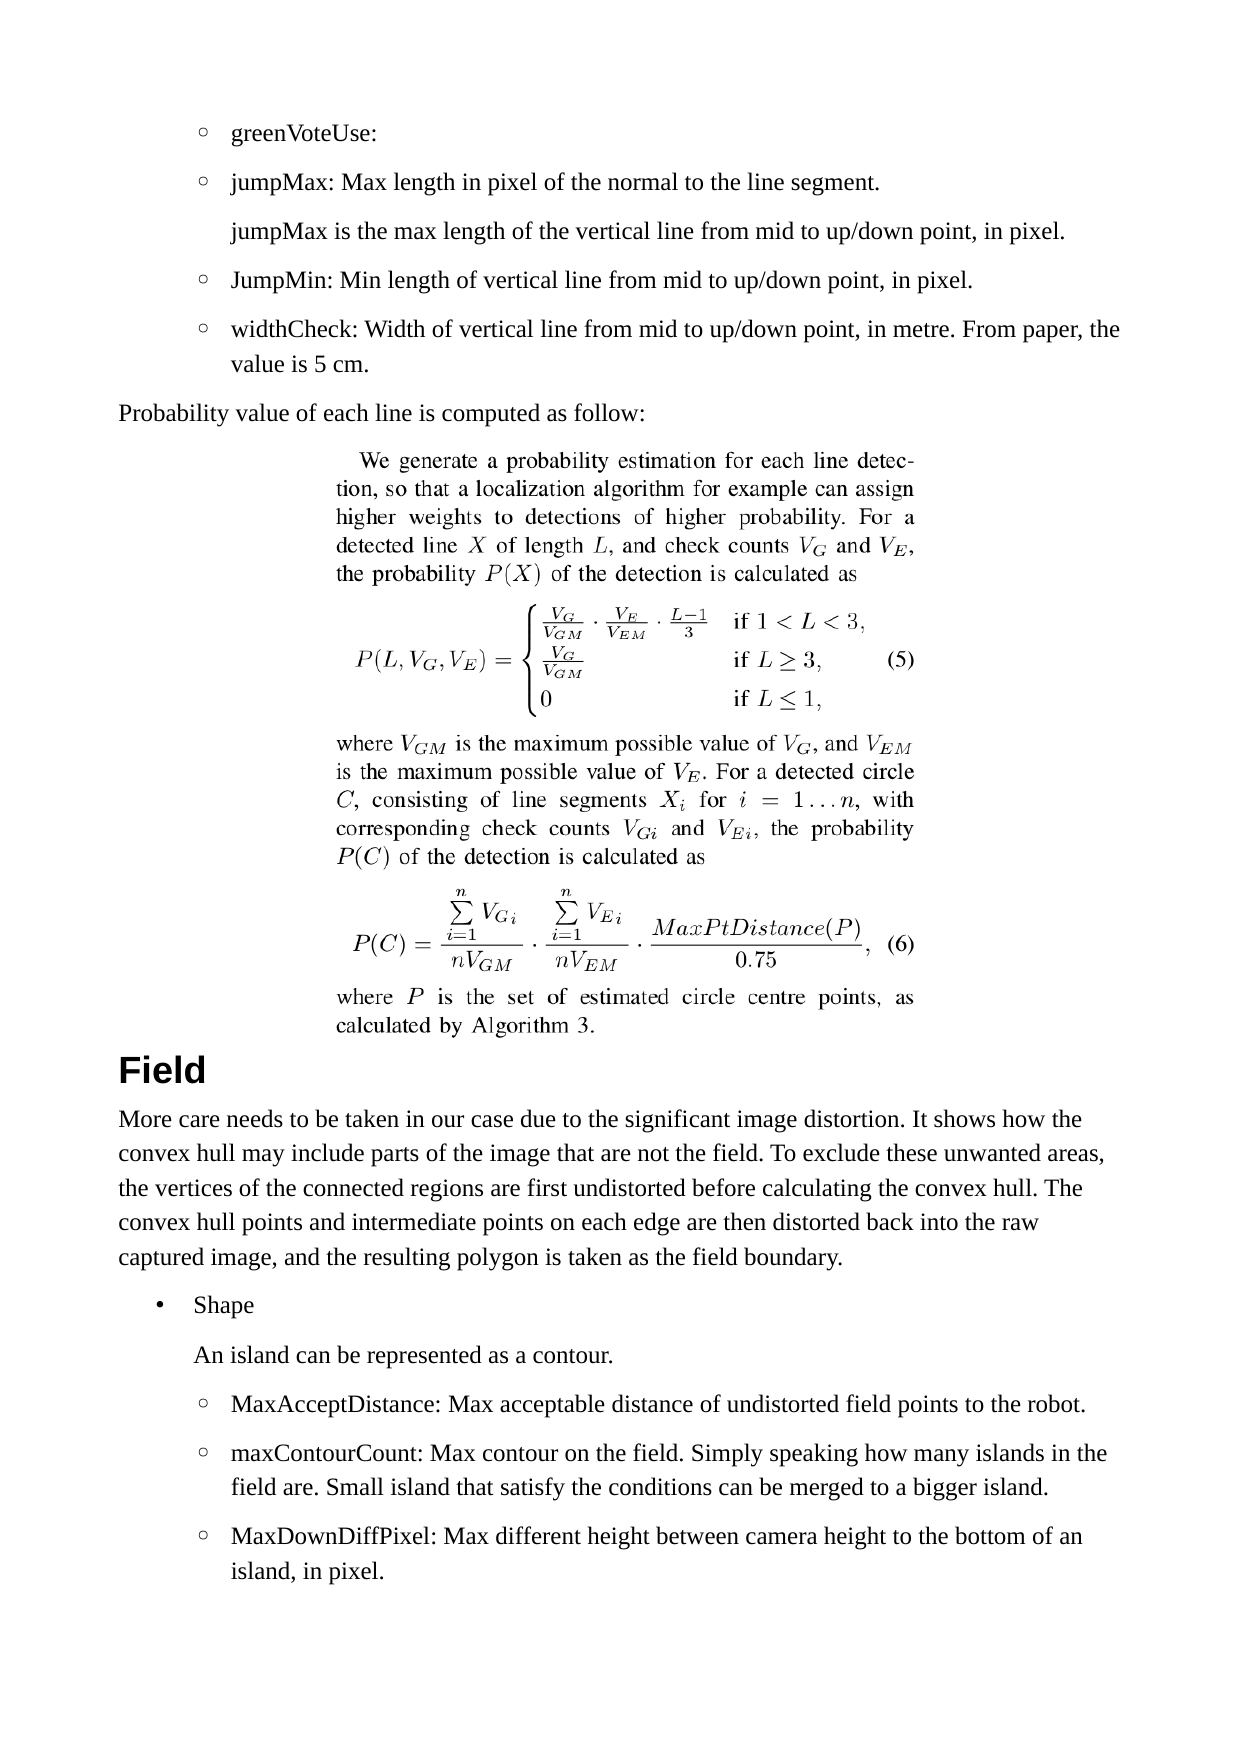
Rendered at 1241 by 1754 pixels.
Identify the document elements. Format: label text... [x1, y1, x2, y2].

list MaxAcceptDistance: Max acceptable distance of undistorted field points to the robot. [193, 1389, 1122, 1417]
list MaxDownDiffPixel: Max different height between camera height to the bottom of an island, in pixel. [193, 1521, 1122, 1584]
list An island can be represented as a contour. [156, 1340, 1122, 1368]
list jumpMax: Max length in pixel of the normal to the line segment. [193, 167, 1122, 196]
text More care needs to be taken in our case due to the significant image distortion. It shows how the convex hull may include parts of the image that are not the field. To exclude these unwanted areas, the vertices of the connected regions are first undistorted before calculating the convex hull. The convex hull points and intermediate points on each edge are then distorted back into the raw captured image, and the resulting polygon is taken as the field boundary. [118, 1104, 1122, 1270]
list jumpMax is the max length of the vertical line from mid to up/down point, in pixel. [193, 216, 1122, 245]
list JumpMin: Min length of vertical line from mid to up/down point, in pixel. [193, 265, 1122, 294]
list widthCheck: Width of vertical line from mid to up/down point, in metre. From paper, the value is 5 cm. [193, 314, 1122, 378]
list maxContourCount: Max contour on the field. Simply speaking how many islands in the field are. Small island that satisfy the conditions can be merged to a bigger island. [193, 1438, 1122, 1501]
list greenVoteUse: [193, 118, 1122, 147]
picture [317, 447, 923, 1048]
text Probability value of each line is computed as follow: [118, 398, 1122, 427]
list Shape [156, 1291, 1122, 1319]
subtitle Field [118, 457, 1122, 1091]
